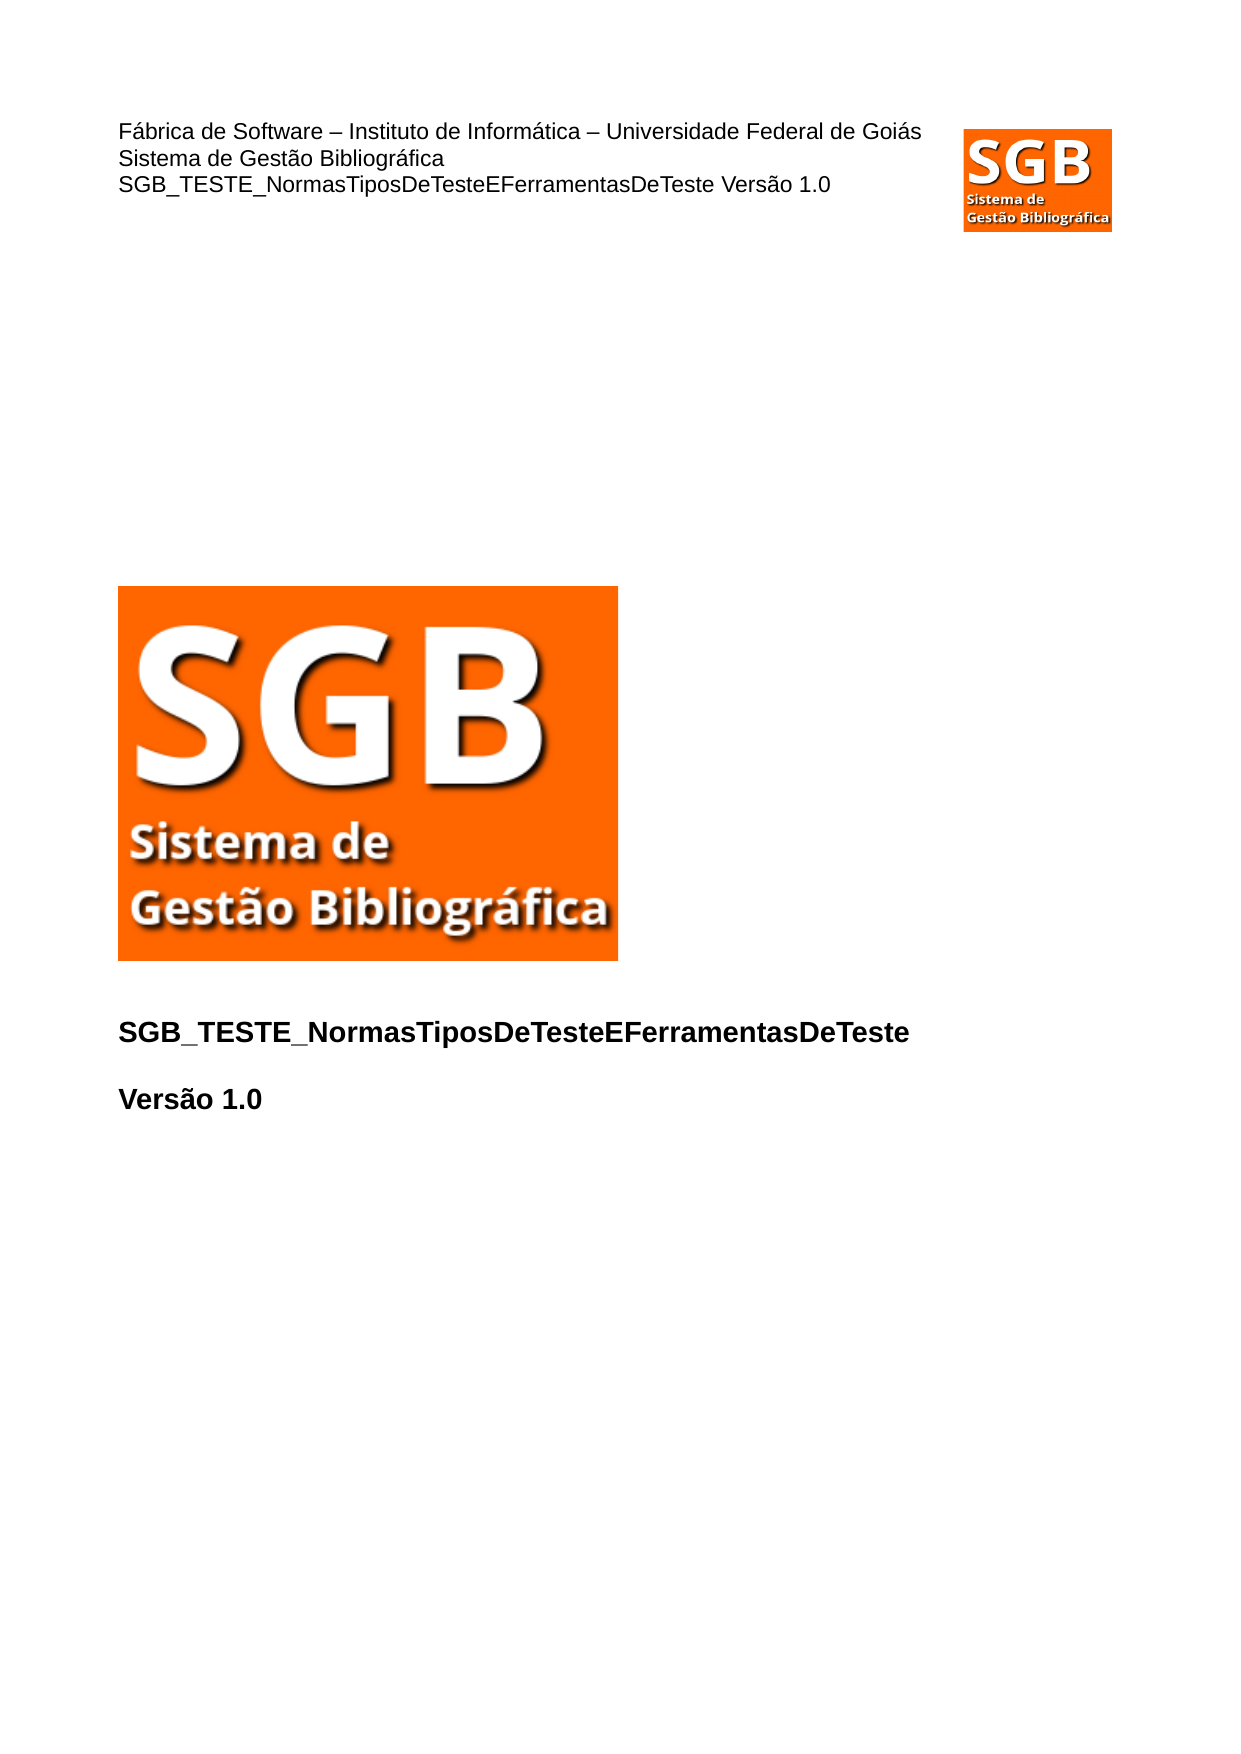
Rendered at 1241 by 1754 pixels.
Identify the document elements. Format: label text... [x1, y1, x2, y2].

picture [963, 129, 1112, 232]
picture [118, 586, 619, 961]
text Versão 1.0 [118, 1082, 1122, 1116]
text SGB_TESTE_NormasTiposDeTesteEFerramentasDeTeste [118, 1015, 1122, 1049]
